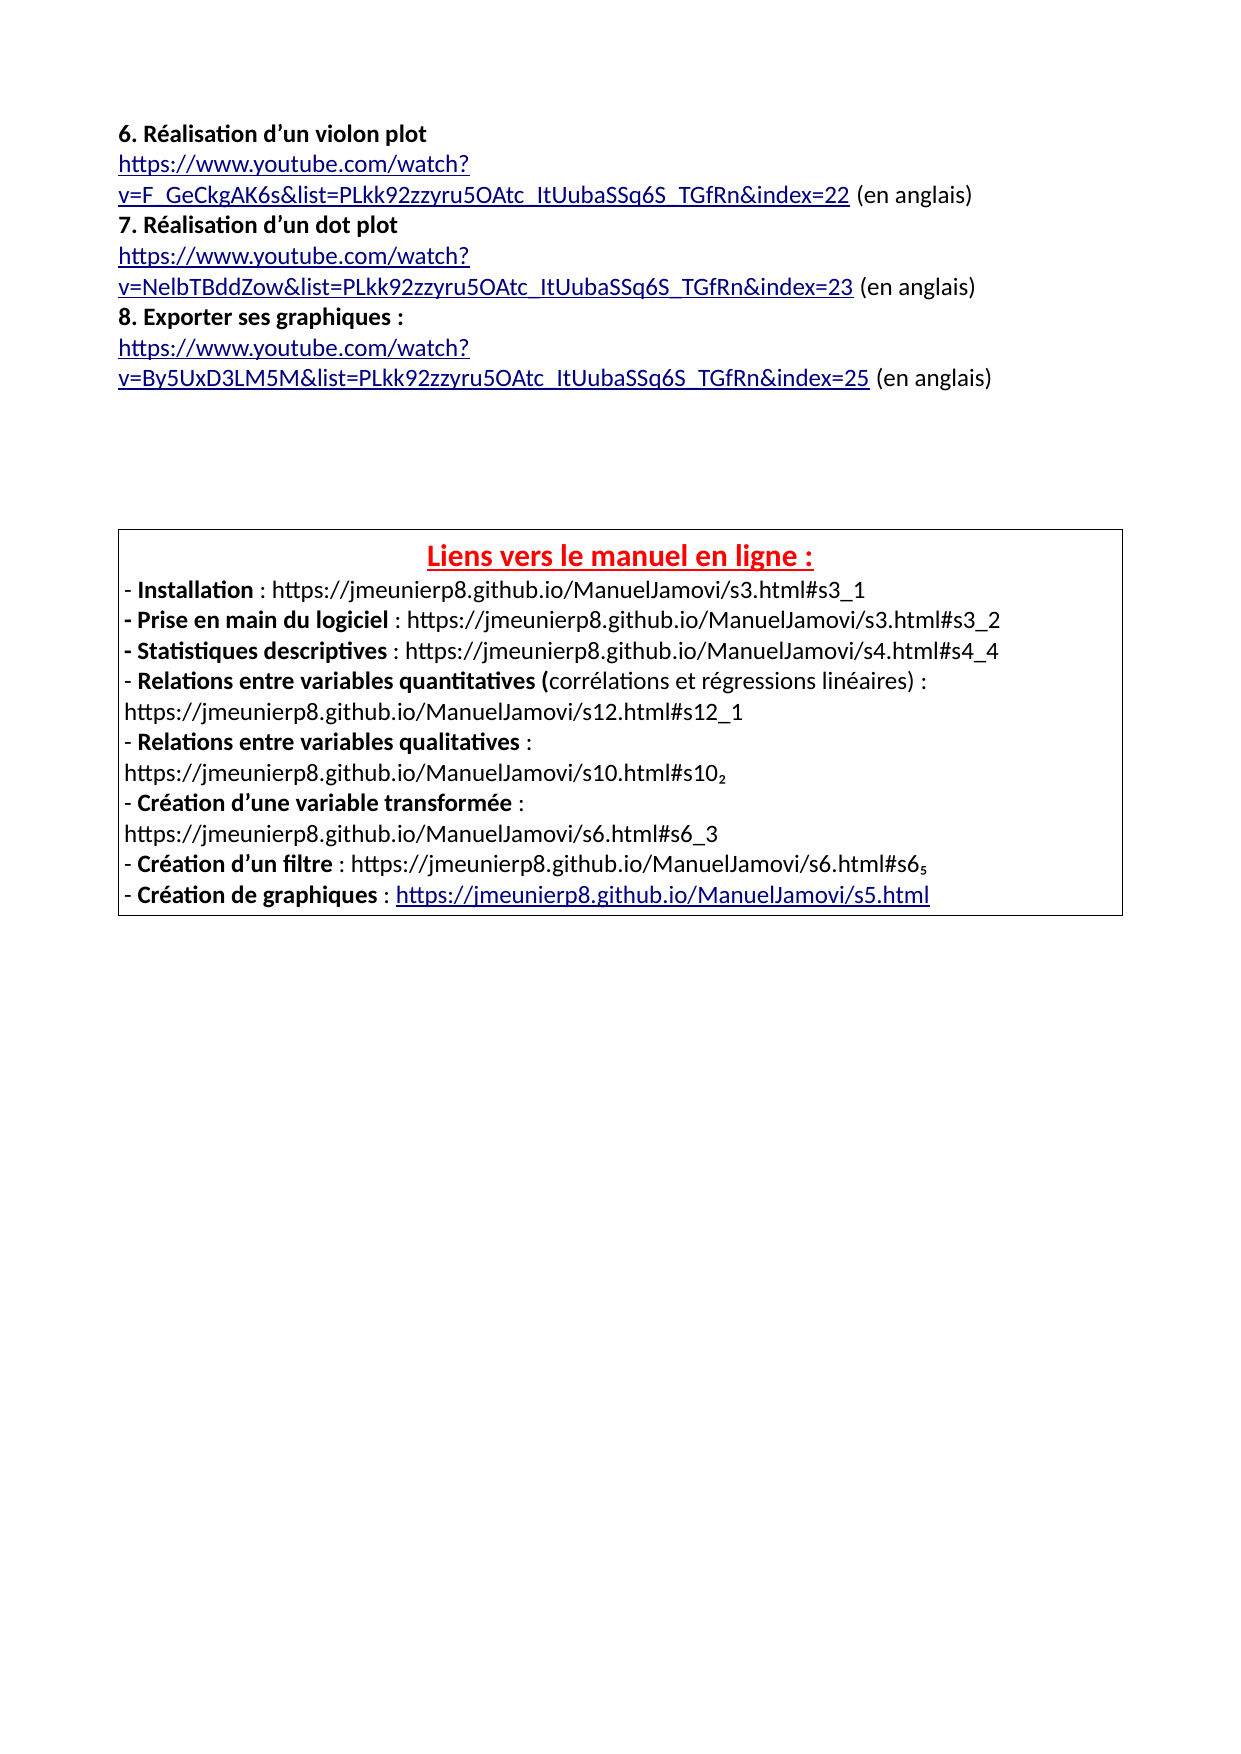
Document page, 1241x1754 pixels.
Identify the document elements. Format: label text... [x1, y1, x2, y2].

text 8. Exporter ses graphiques : [118, 301, 1122, 332]
table_header Liens vers le manuel en ligne : - Installation : https://jmeunierp8.github.io/ManuelJamovi/s3.html#s3_1 - Prise en main du logiciel : https://jmeunierp8.github.io/ManuelJamovi/s3.html#s3_2 - Statistiques descriptives : https://jmeunierp8.github.io/ManuelJamovi/s4.html#s4_4 - Relations entre variables quantitatives (corrélations et régressions linéaires) : https://jmeunierp8.github.io/ManuelJamovi/s12.html#s12_1 - Relations entre variables qualitatives : https://jmeunierp8.github.io/ManuelJamovi/s10.html#s10₂ - Création d’une variable transformée : https://jmeunierp8.github.io/ManuelJamovi/s6.html#s6_3 - Création d’un filtre : https://jmeunierp8.github.io/ManuelJamovi/s6.html#s6₅ - Création de graphiques : https://jmeunierp8.github.io/ManuelJamovi/s5.html [119, 530, 1122, 915]
text 6. Réalisation d’un violon plot [118, 118, 1122, 149]
text https://www.youtube.com/watch?v=By5UxD3LM5M&list=PLkk92zzyru5OAtc_ItUubaSSq6S_TGfRn&index=25 (en anglais) [118, 332, 1122, 393]
text https://www.youtube.com/watch?v=F_GeCkgAK6s&list=PLkk92zzyru5OAtc_ItUubaSSq6S_TGfRn&index=22 (en anglais) [118, 149, 1122, 210]
text https://www.youtube.com/watch?v=NelbTBddZow&list=PLkk92zzyru5OAtc_ItUubaSSq6S_TGfRn&index=23 (en anglais) [118, 240, 1122, 301]
text 7. Réalisation d’un dot plot [118, 210, 1122, 240]
